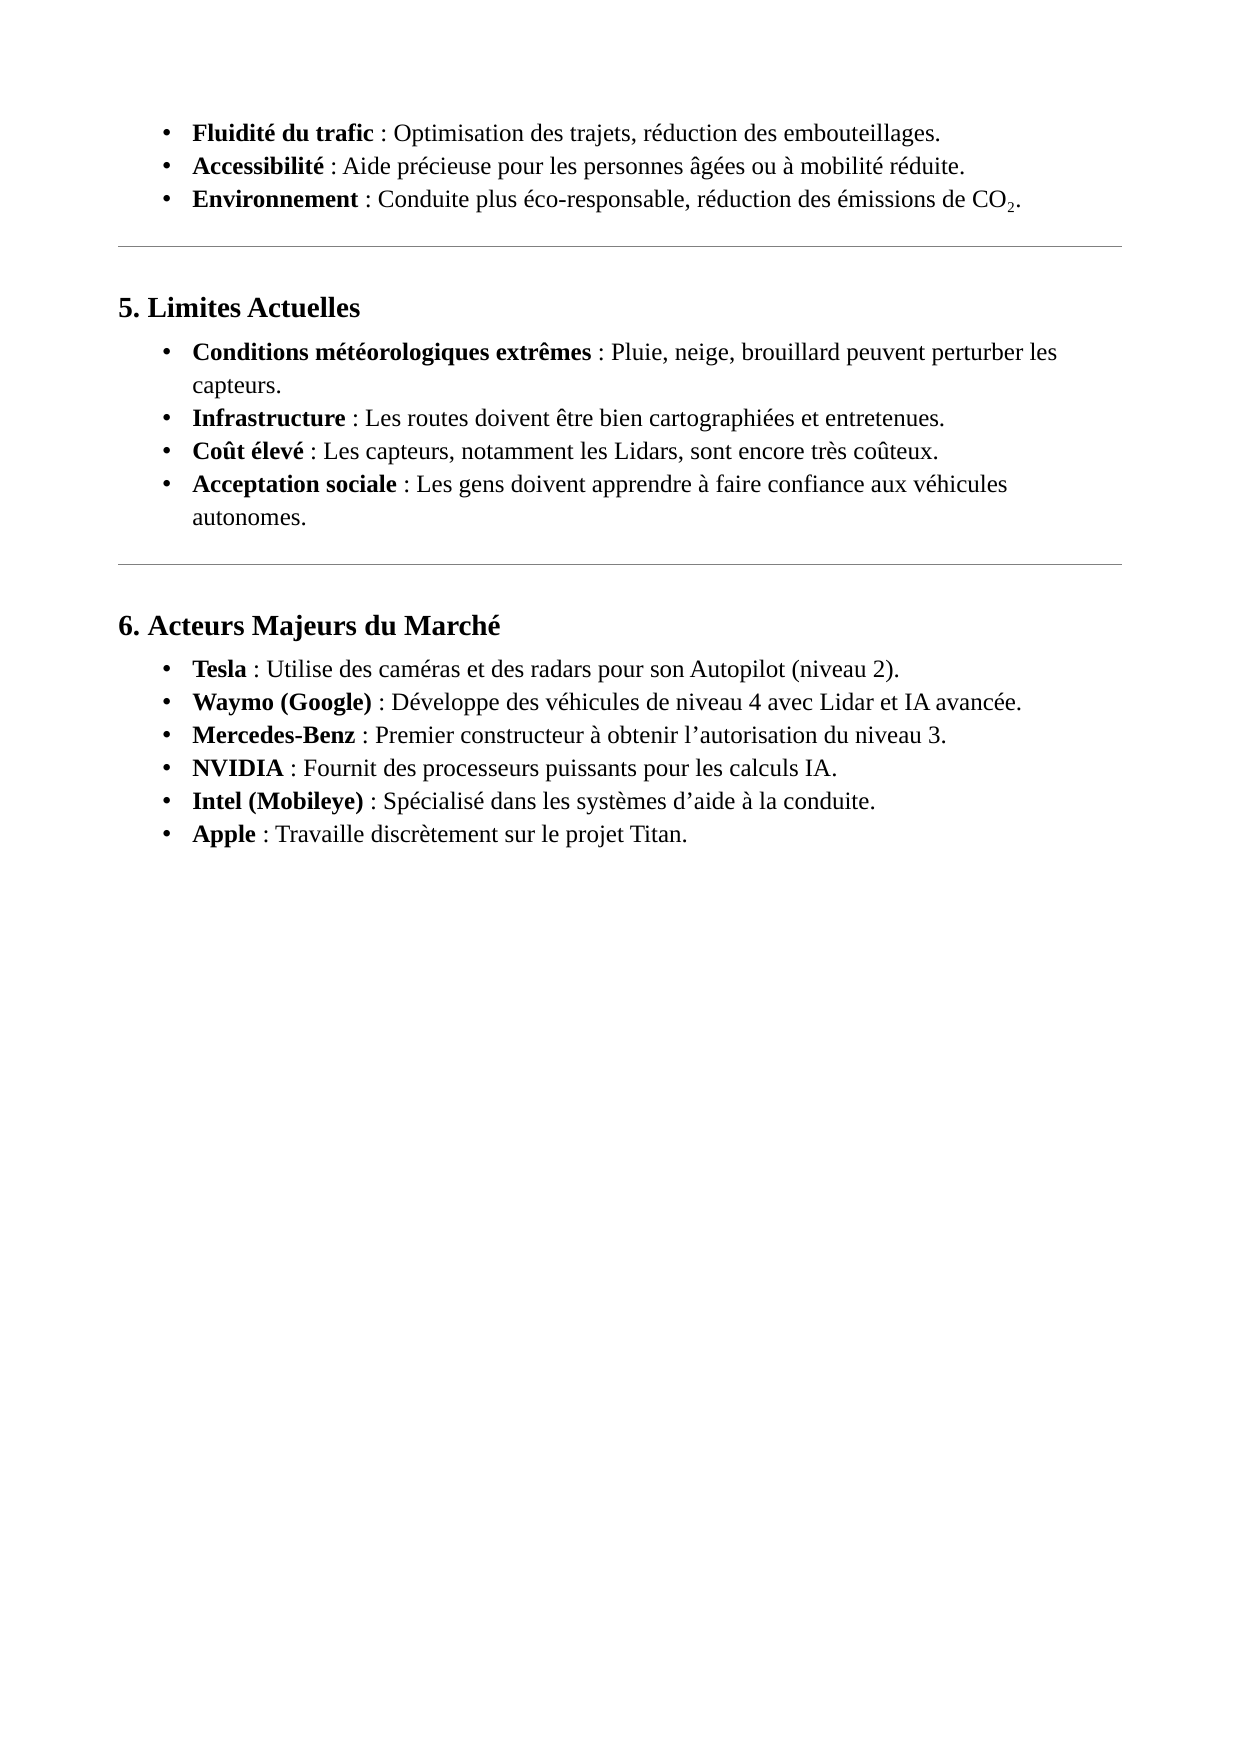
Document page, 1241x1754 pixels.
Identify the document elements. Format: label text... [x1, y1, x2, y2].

list NVIDIA : Fournit des processeurs puissants pour les calculs IA. [162, 753, 1122, 782]
list Fluidité du trafic : Optimisation des trajets, réduction des embouteillages. [162, 118, 1122, 147]
list Mercedes-Benz : Premier constructeur à obtenir l’autorisation du niveau 3. [162, 720, 1122, 749]
list Intel (Mobileye) : Spécialisé dans les systèmes d’aide à la conduite. [162, 786, 1122, 815]
list Acceptation sociale : Les gens doivent apprendre à faire confiance aux véhicules autonomes. [162, 469, 1122, 531]
list Conditions météorologiques extrêmes : Pluie, neige, brouillard peuvent perturber les capteurs. [162, 337, 1122, 398]
list Accessibilité : Aide précieuse pour les personnes âgées ou à mobilité réduite. [162, 151, 1122, 180]
list Environnement : Conduite plus éco-responsable, réduction des émissions de CO₂. [162, 184, 1122, 213]
subtitle 6. Acteurs Majeurs du Marché [118, 608, 1122, 642]
list Apple : Travaille discrètement sur le projet Titan. [162, 819, 1122, 848]
list Infrastructure : Les routes doivent être bien cartographiées et entretenues. [162, 403, 1122, 431]
list Coût élevé : Les capteurs, notamment les Lidars, sont encore très coûteux. [162, 436, 1122, 464]
list Waymo (Google) : Développe des véhicules de niveau 4 avec Lidar et IA avancée. [162, 687, 1122, 716]
subtitle 5. Limites Actuelles [118, 291, 1122, 324]
list Tesla : Utilise des caméras et des radars pour son Autopilot (niveau 2). [162, 654, 1122, 683]
